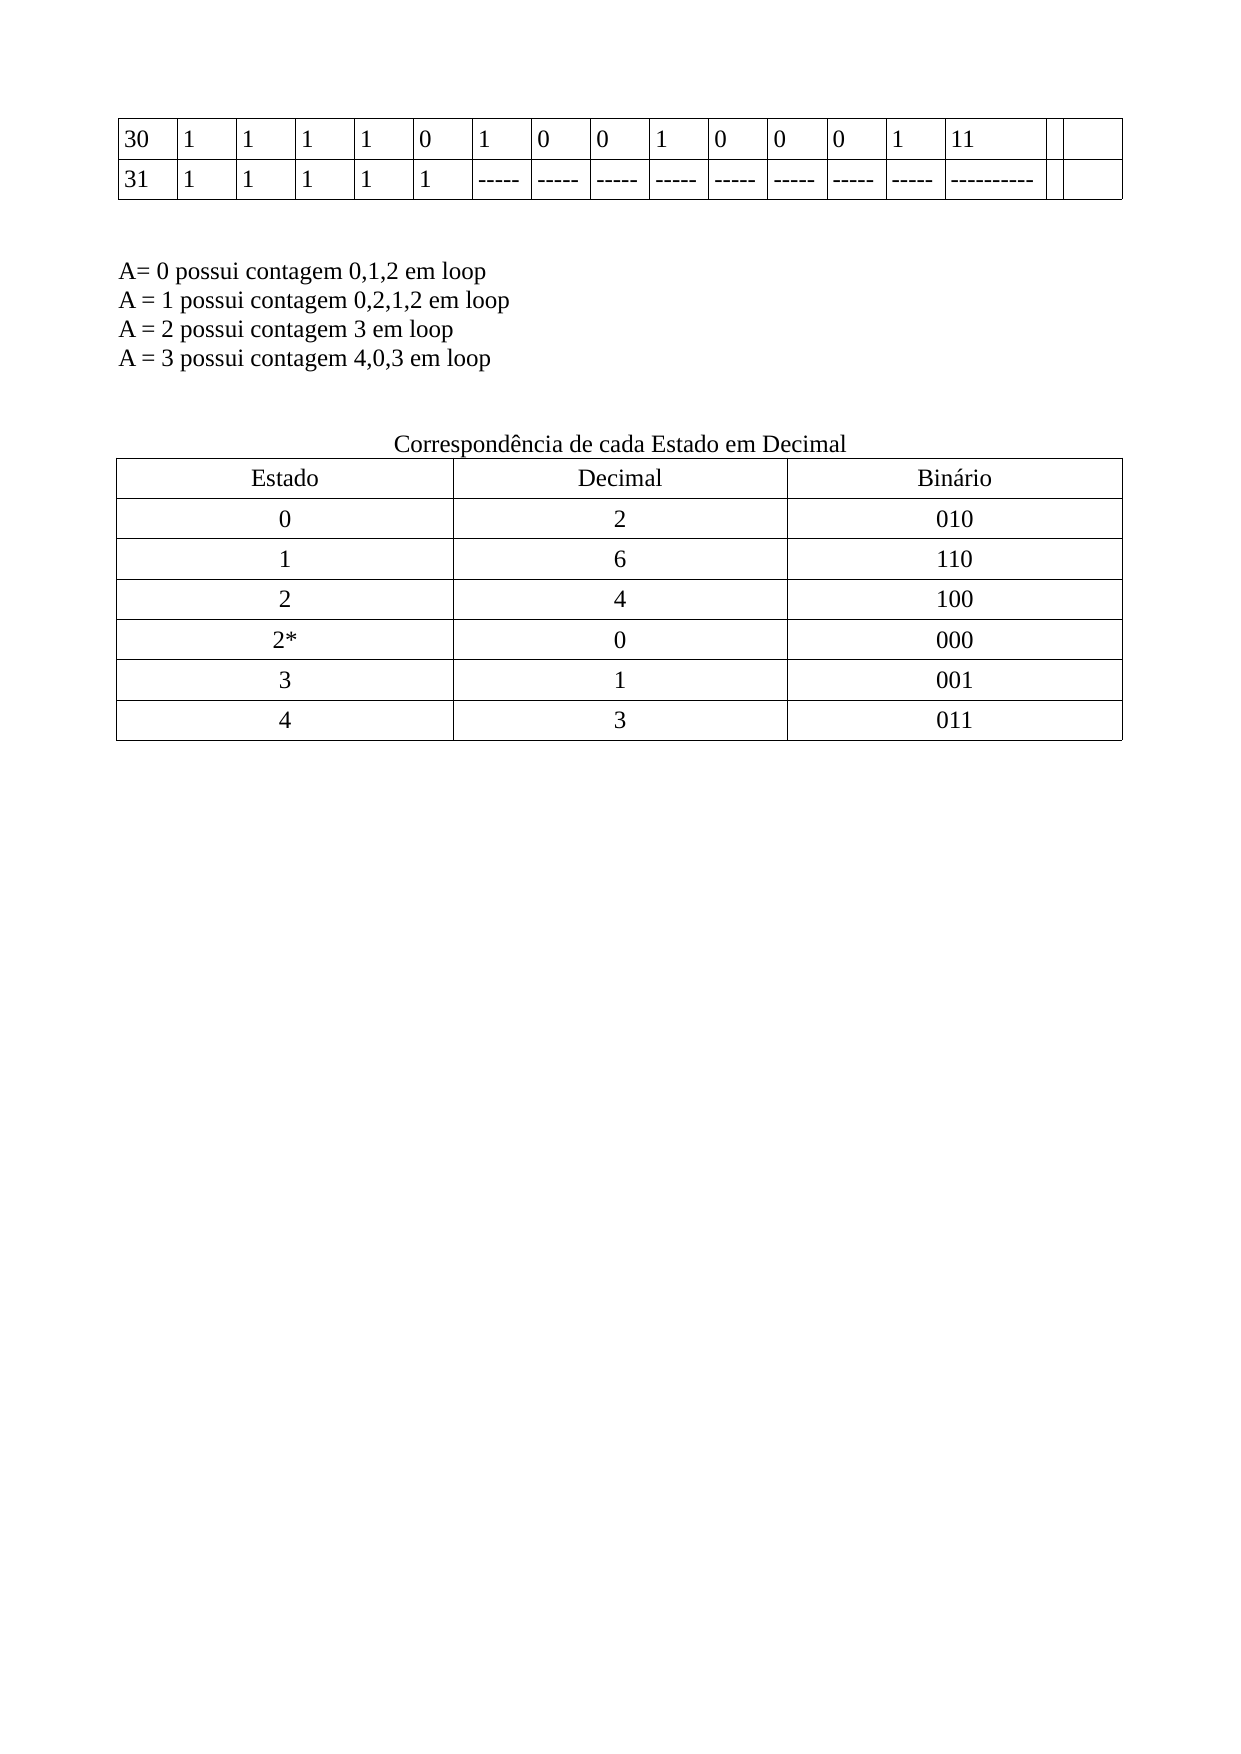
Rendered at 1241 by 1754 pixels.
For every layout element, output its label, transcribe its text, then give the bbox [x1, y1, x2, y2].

table_cell [1064, 119, 1122, 158]
table_cell 3 [117, 660, 453, 699]
table_cell 1 [296, 119, 354, 158]
table_cell 1 [117, 539, 453, 578]
table_cell 4 [454, 580, 787, 619]
table_cell 6 [454, 539, 787, 578]
table_cell 1 [473, 119, 531, 158]
table_cell 1 [887, 119, 945, 158]
table_cell 1 [650, 119, 708, 158]
table_cell 1 [355, 119, 413, 158]
table_cell 010 [788, 499, 1122, 538]
table_cell 2 [454, 499, 787, 538]
table_cell ----- [709, 160, 767, 199]
table_cell 0 [454, 620, 787, 659]
table_cell ---------- [946, 160, 1046, 199]
table_cell 31 [119, 160, 177, 199]
table_cell 11 [946, 119, 1046, 158]
text A = 1 possui contagem 0,2,1,2 em loop [118, 285, 1122, 314]
table_cell 011 [788, 701, 1122, 740]
table_cell 1 [237, 119, 295, 158]
table_cell 1 [296, 160, 354, 199]
table_cell ----- [650, 160, 708, 199]
text A = 2 possui contagem 3 em loop [118, 314, 1122, 343]
table_cell 2* [117, 620, 453, 659]
table_cell 001 [788, 660, 1122, 699]
text A= 0 possui contagem 0,1,2 em loop [118, 256, 1122, 285]
table_cell [1047, 160, 1063, 199]
table_cell 1 [178, 160, 236, 199]
text Correspondência de cada Estado em Decimal [118, 429, 1122, 458]
table_header Binário [788, 459, 1122, 498]
table_cell 0 [591, 119, 649, 158]
table_cell ----- [768, 160, 827, 199]
table_cell 0 [414, 119, 472, 158]
table_cell [1064, 160, 1122, 199]
table_cell 1 [355, 160, 413, 199]
table_cell 000 [788, 620, 1122, 659]
table_cell 3 [454, 701, 787, 740]
table_cell 1 [178, 119, 236, 158]
table_header Estado [117, 459, 453, 498]
table_cell [1047, 119, 1063, 158]
table_cell 100 [788, 580, 1122, 619]
table_cell ----- [473, 160, 531, 199]
table_cell 0 [532, 119, 590, 158]
table_header Decimal [454, 459, 787, 498]
text A = 3 possui contagem 4,0,3 em loop [118, 343, 1122, 371]
table_cell 0 [117, 499, 453, 538]
table_cell 0 [828, 119, 886, 158]
table_cell 0 [709, 119, 767, 158]
table_cell 1 [414, 160, 472, 199]
table_cell ----- [828, 160, 886, 199]
table_cell 110 [788, 539, 1122, 578]
table_cell 1 [237, 160, 295, 199]
table_cell ----- [887, 160, 945, 199]
table_cell 30 [119, 119, 177, 158]
table_cell ----- [591, 160, 649, 199]
table_cell ----- [532, 160, 590, 199]
table_cell 1 [454, 660, 787, 699]
table_cell 2 [117, 580, 453, 619]
table_cell 0 [768, 119, 827, 158]
table_cell 4 [117, 701, 453, 740]
